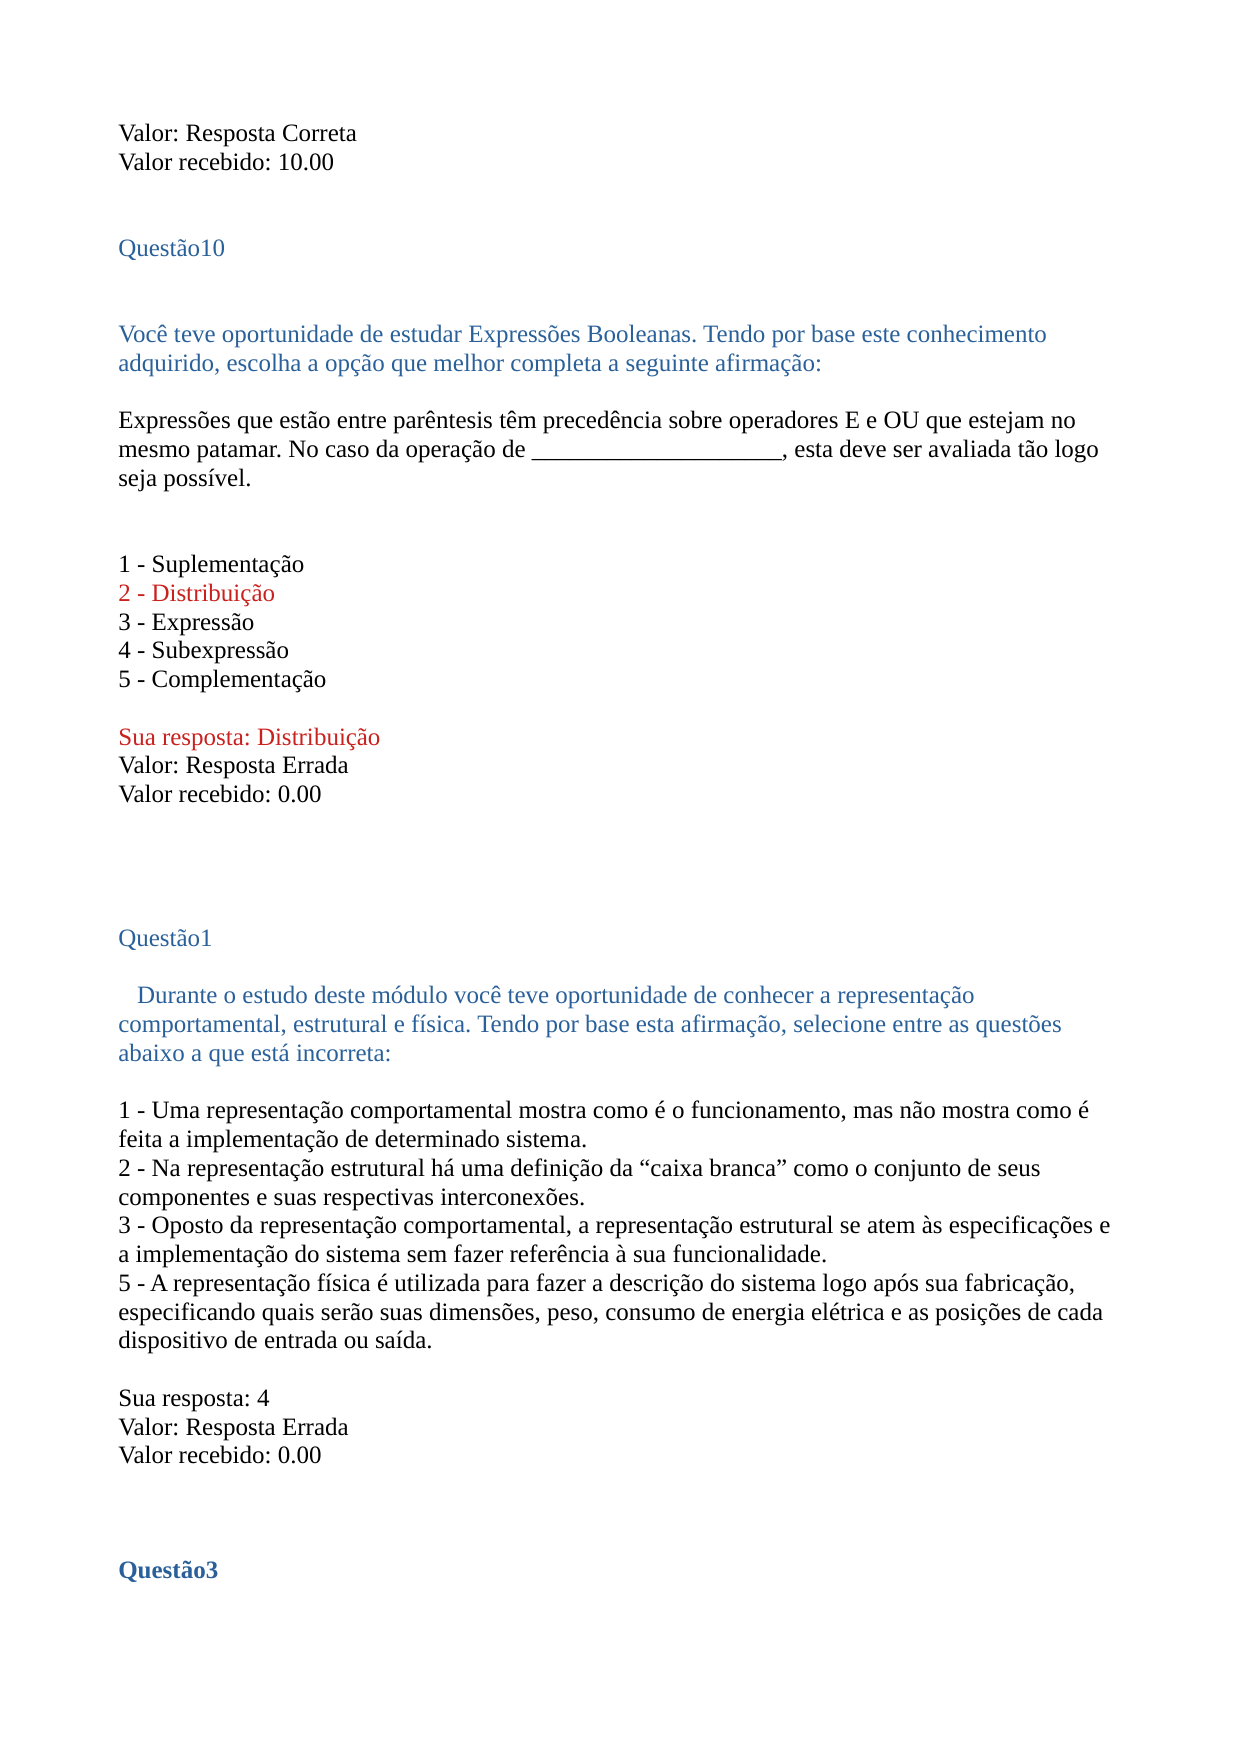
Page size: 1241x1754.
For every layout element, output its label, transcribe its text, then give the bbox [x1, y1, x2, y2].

text Questão1 [118, 923, 1122, 952]
text Valor recebido: 0.00 [118, 779, 1122, 808]
text 4 - Subexpressão [118, 636, 1122, 664]
text Expressões que estão entre parêntesis têm precedência sobre operadores E e OU que estejam no mesmo patamar. No caso da operação de ____________________, esta deve ser avaliada tão logo seja possível. [118, 406, 1122, 492]
text 2 - Distribuição [118, 578, 1122, 607]
text Sua resposta: 4 [118, 1383, 1122, 1412]
text Durante o estudo deste módulo você teve oportunidade de conhecer a representação comportamental, estrutural e física. Tendo por base esta afirmação, selecione entre as questões abaixo a que está incorreta: [118, 981, 1122, 1067]
text 3 - Expressão [118, 607, 1122, 636]
text 5 - A representação física é utilizada para fazer a descrição do sistema logo após sua fabricação, especificando quais serão suas dimensões, peso, consumo de energia elétrica e as posições de cada dispositivo de entrada ou saída. [118, 1268, 1122, 1354]
text 1 - Suplementação [118, 549, 1122, 578]
text Questão3 [118, 1556, 1122, 1584]
text Você teve oportunidade de estudar Expressões Booleanas. Tendo por base este conhecimento adquirido, escolha a opção que melhor completa a seguinte afirmação: [118, 319, 1122, 377]
text 3 - Oposto da representação comportamental, a representação estrutural se atem às especificações e a implementação do sistema sem fazer referência à sua funcionalidade. [118, 1211, 1122, 1268]
text 2 - Na representação estrutural há uma definição da “caixa branca” como o conjunto de seus componentes e suas respectivas interconexões. [118, 1153, 1122, 1211]
text Sua resposta: Distribuição [118, 722, 1122, 751]
text 1 - Uma representação comportamental mostra como é o funcionamento, mas não mostra como é feita a implementação de determinado sistema. [118, 1096, 1122, 1153]
text Questão10 [118, 233, 1122, 262]
text Valor: Resposta Correta [118, 118, 1122, 147]
text Valor: Resposta Errada [118, 751, 1122, 779]
text Valor: Resposta Errada [118, 1412, 1122, 1441]
text Valor recebido: 10.00 [118, 147, 1122, 176]
text 5 - Complementação [118, 664, 1122, 693]
text Valor recebido: 0.00 [118, 1441, 1122, 1469]
